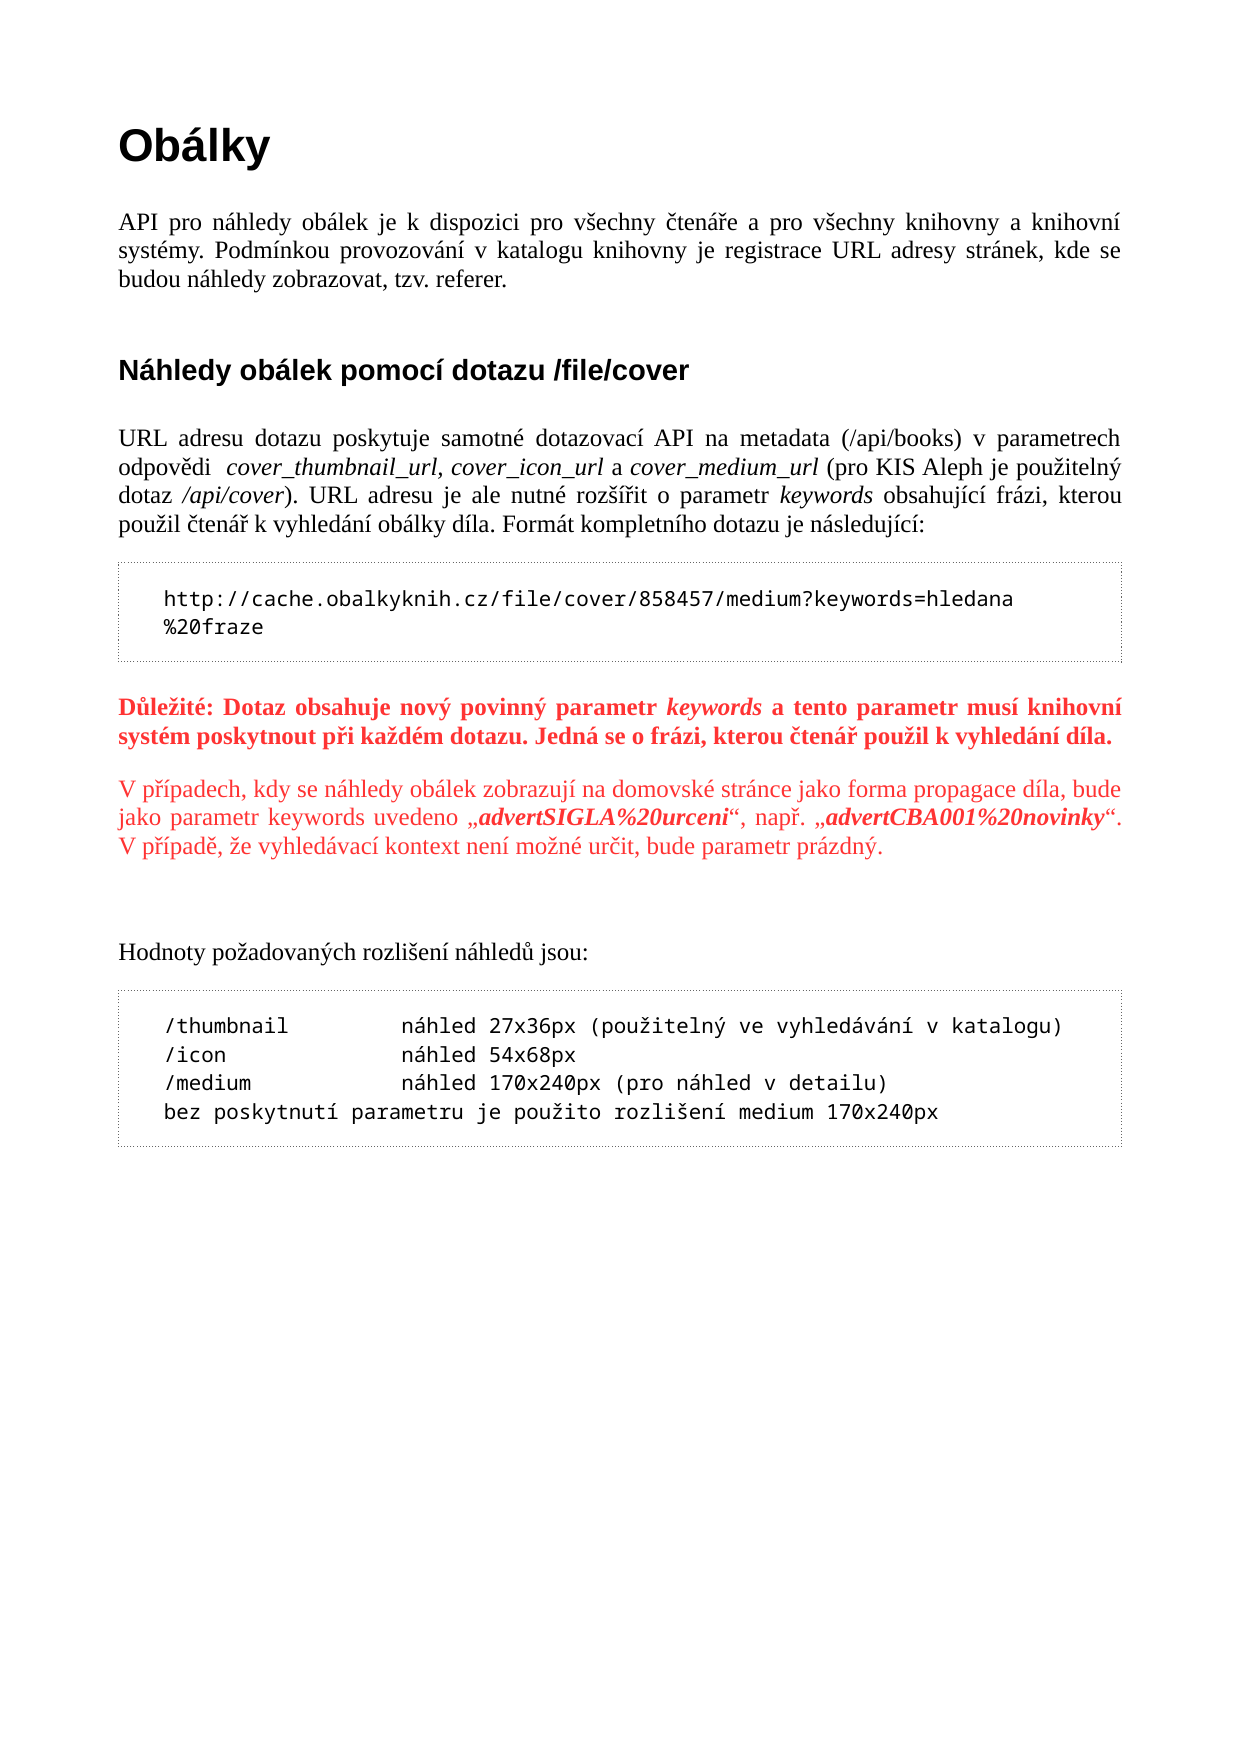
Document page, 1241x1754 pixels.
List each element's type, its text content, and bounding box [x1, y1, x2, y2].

subtitle Obálky [118, 118, 1122, 171]
subtitle Náhledy obálek pomocí dotazu /file/cover [118, 353, 1122, 387]
text http://cache.obalkyknih.cz/file/cover/858457/medium?keywords=hledana%20fraze [118, 562, 1122, 662]
text Hodnoty požadovaných rozlišení náhledů jsou: [118, 937, 1122, 966]
text URL adresu dotazu poskytuje samotné dotazovací API na metadata (/api/books) v parametrech odpovědi cover_thumbnail_url, cover_icon_url a cover_medium_url (pro KIS Aleph je použitelný dotaz /api/cover). URL adresu je ale nutné rozšířit o parametr keywords obsahující frázi, kterou použil čtenář k vyhledání obálky díla. Formát kompletního dotazu je následující: [118, 423, 1122, 538]
text Důležité: Dotaz obsahuje nový povinný parametr keywords a tento parametr musí knihovní systém poskytnout při každém dotazu. Jedná se o frázi, kterou čtenář použil k vyhledání díla. [118, 692, 1122, 749]
text /thumbnail náhled 27x36px (použitelný ve vyhledávání v katalogu) /icon náhled 54x68px /medium náhled 170x240px (pro náhled v detailu) bez poskytnutí parametru je použito rozlišení medium 170x240px [118, 990, 1122, 1147]
text API pro náhledy obálek je k dispozici pro všechny čtenáře a pro všechny knihovny a knihovní systémy. Podmínkou provozování v katalogu knihovny je registrace URL adresy stránek, kde se budou náhledy zobrazovat, tzv. referer. [118, 207, 1122, 293]
text V případech, kdy se náhledy obálek zobrazují na domovské stránce jako forma propagace díla, bude jako parametr keywords uvedeno „advertSIGLA%20urceni“, např. „advertCBA001%20novinky“. V případě, že vyhledávací kontext není možné určit, bude parametr prázdný. [118, 774, 1122, 860]
